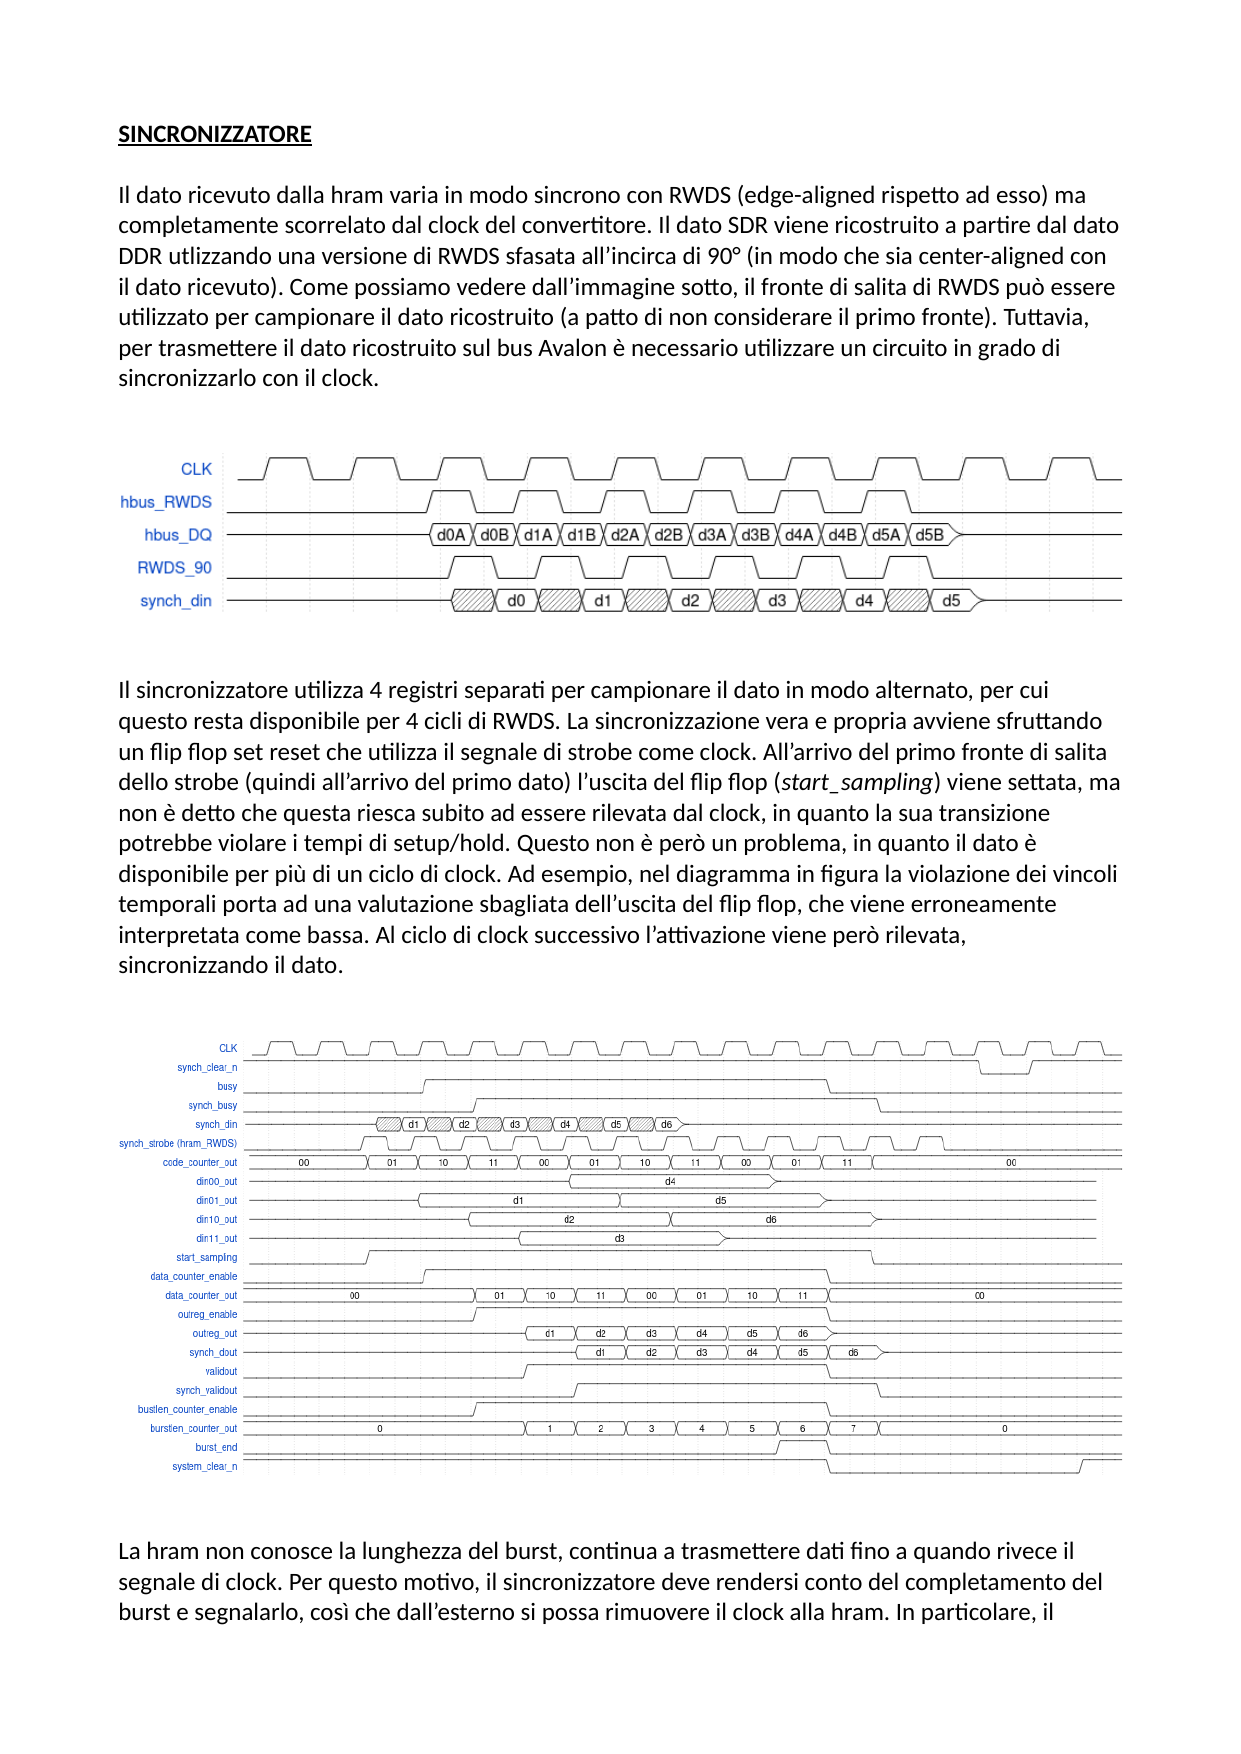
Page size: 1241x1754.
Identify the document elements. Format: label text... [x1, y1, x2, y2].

picture [118, 453, 1123, 614]
text Il sincronizzatore utilizza 4 registri separati per campionare il dato in modo alternato, per cui questo resta disponibile per 4 cicli di RWDS. La sincronizzazione vera e propria avviene sfruttando un flip flop set reset che utilizza il segnale di strobe come clock. All’arrivo del primo fronte di salita dello strobe (quindi all’arrivo del primo dato) l’uscita del flip flop (start_sampling) viene settata, ma non è detto che questa riesca subito ad essere rilevata dal clock, in quanto la sua transizione potrebbe violare i tempi di setup/hold. Questo non è però un problema, in quanto il dato è disponibile per più di un ciclo di clock. Ad esempio, nel diagramma in figura la violazione dei vincoli temporali porta ad una valutazione sbagliata dell’uscita del flip flop, che viene erroneamente interpretata come bassa. Al ciclo di clock successivo l’attivazione viene però rilevata, sincronizzando il dato. [118, 674, 1122, 980]
text SINCRONIZZATORE [118, 118, 1122, 149]
text Il dato ricevuto dalla hram varia in modo sincrono con RWDS (edge-aligned rispetto ad esso) ma completamente scorrelato dal clock del convertitore. Il dato SDR viene ricostruito a partire dal dato DDR utlizzando una versione di RWDS sfasata all’incirca di 90° (in modo che sia center-aligned con il dato ricevuto). Come possiamo vedere dall’immagine sotto, il fronte di salita di RWDS può essere utilizzato per campionare il dato ricostruito (a patto di non considerare il primo fronte). Tuttavia, per trasmettere il dato ricostruito sul bus Avalon è necessario utilizzare un circuito in grado di sincronizzarlo con il clock. [118, 179, 1122, 393]
picture [118, 1040, 1123, 1475]
text La hram non conosce la lunghezza del burst, continua a trasmettere dati fino a quando rivece il segnale di clock. Per questo motivo, il sincronizzatore deve rendersi conto del completamento del burst e segnalarlo, così che dall’esterno si possa rimuovere il clock alla hram. In particolare, il [118, 1535, 1122, 1627]
